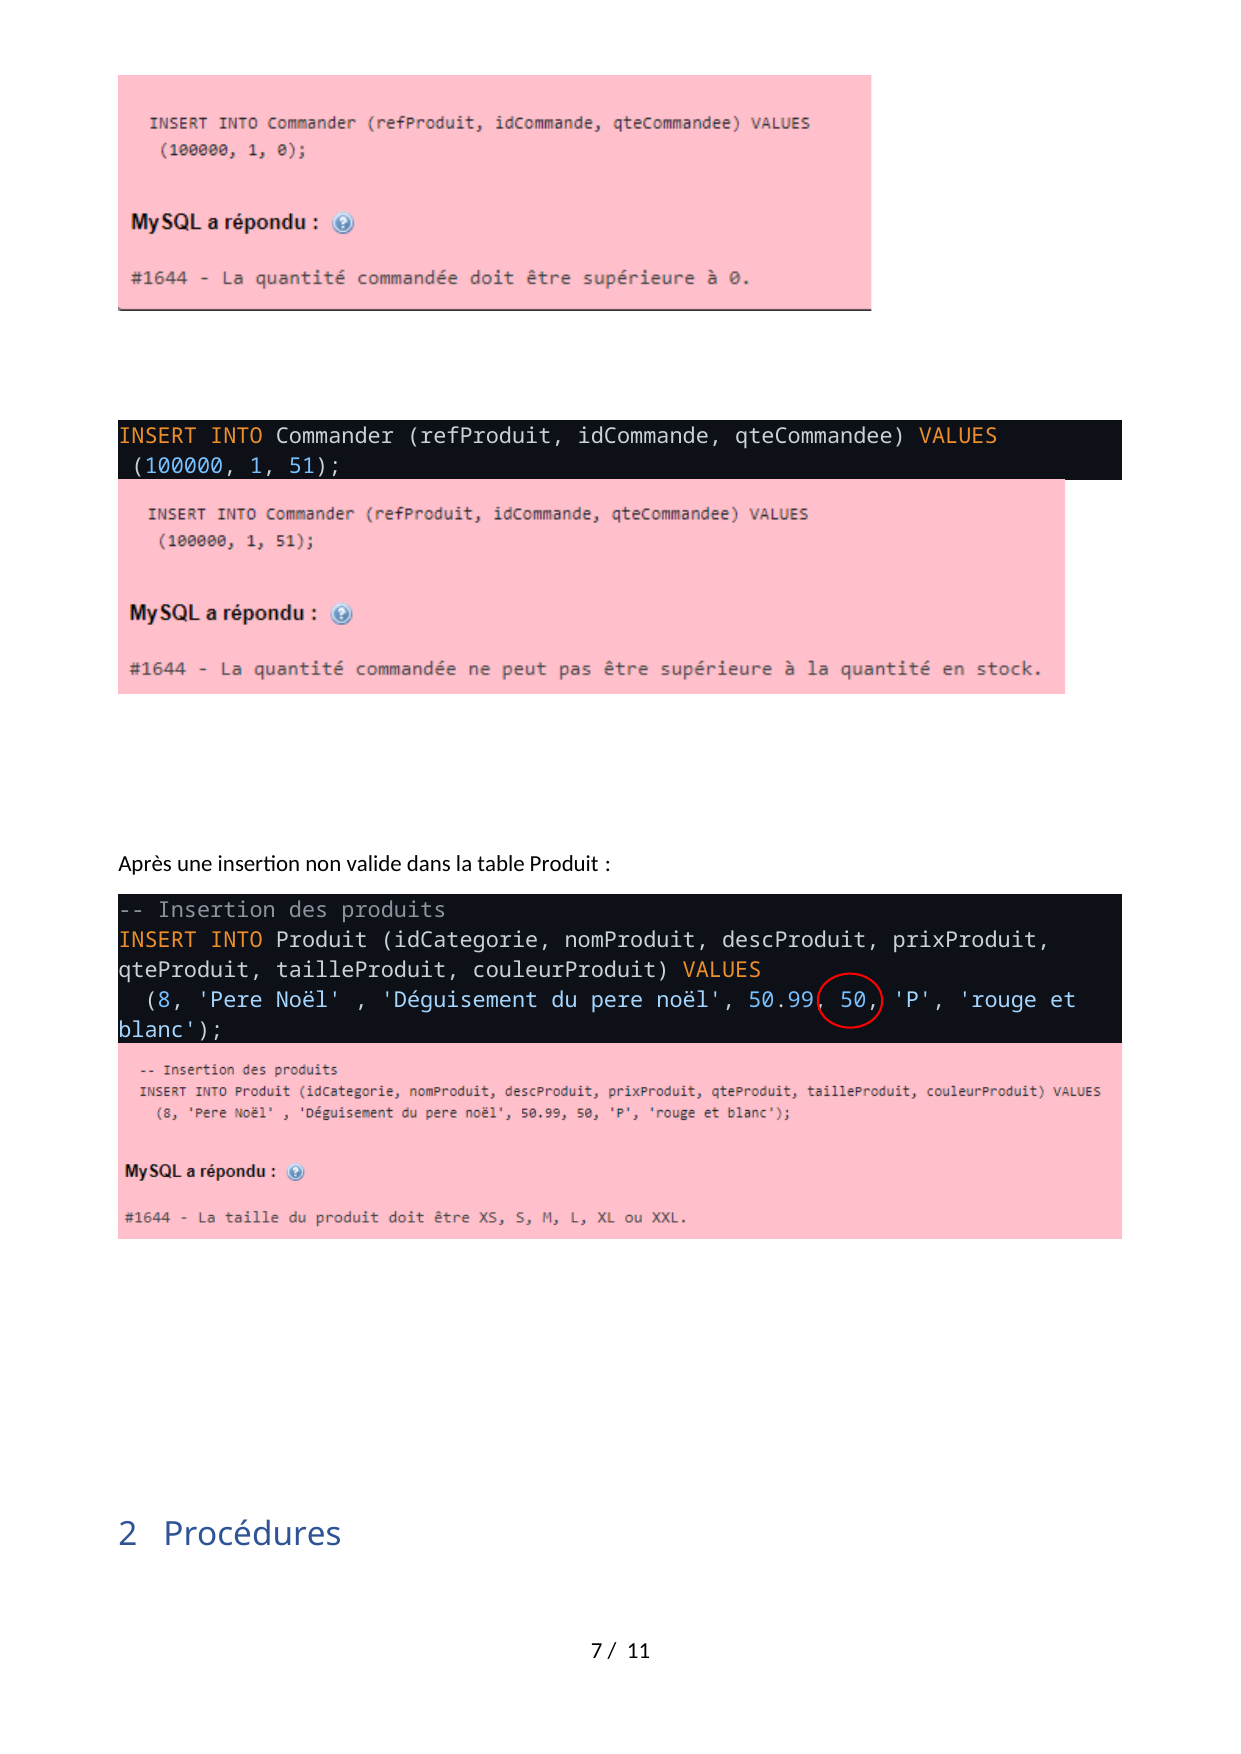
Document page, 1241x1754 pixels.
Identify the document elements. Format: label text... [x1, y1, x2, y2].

text -- Insertion des produits [118, 894, 1122, 924]
text (8, 'Pere Noël' , 'Déguisement du pere noël', 50.99, 50, 'P', 'rouge et blanc'); [118, 984, 1122, 1043]
subtitle Procédures [118, 1510, 1122, 1555]
text (100000, 1, 51); [118, 450, 1122, 480]
text INSERT INTO Produit (idCategorie, nomProduit, descProduit, prixProduit, qteProduit, tailleProduit, couleurProduit) VALUES [118, 924, 1122, 984]
text Après une insertion non valide dans la table Produit : [118, 849, 1122, 877]
text INSERT INTO Commander (refProduit, idCommande, qteCommandee) VALUES [118, 420, 1122, 450]
